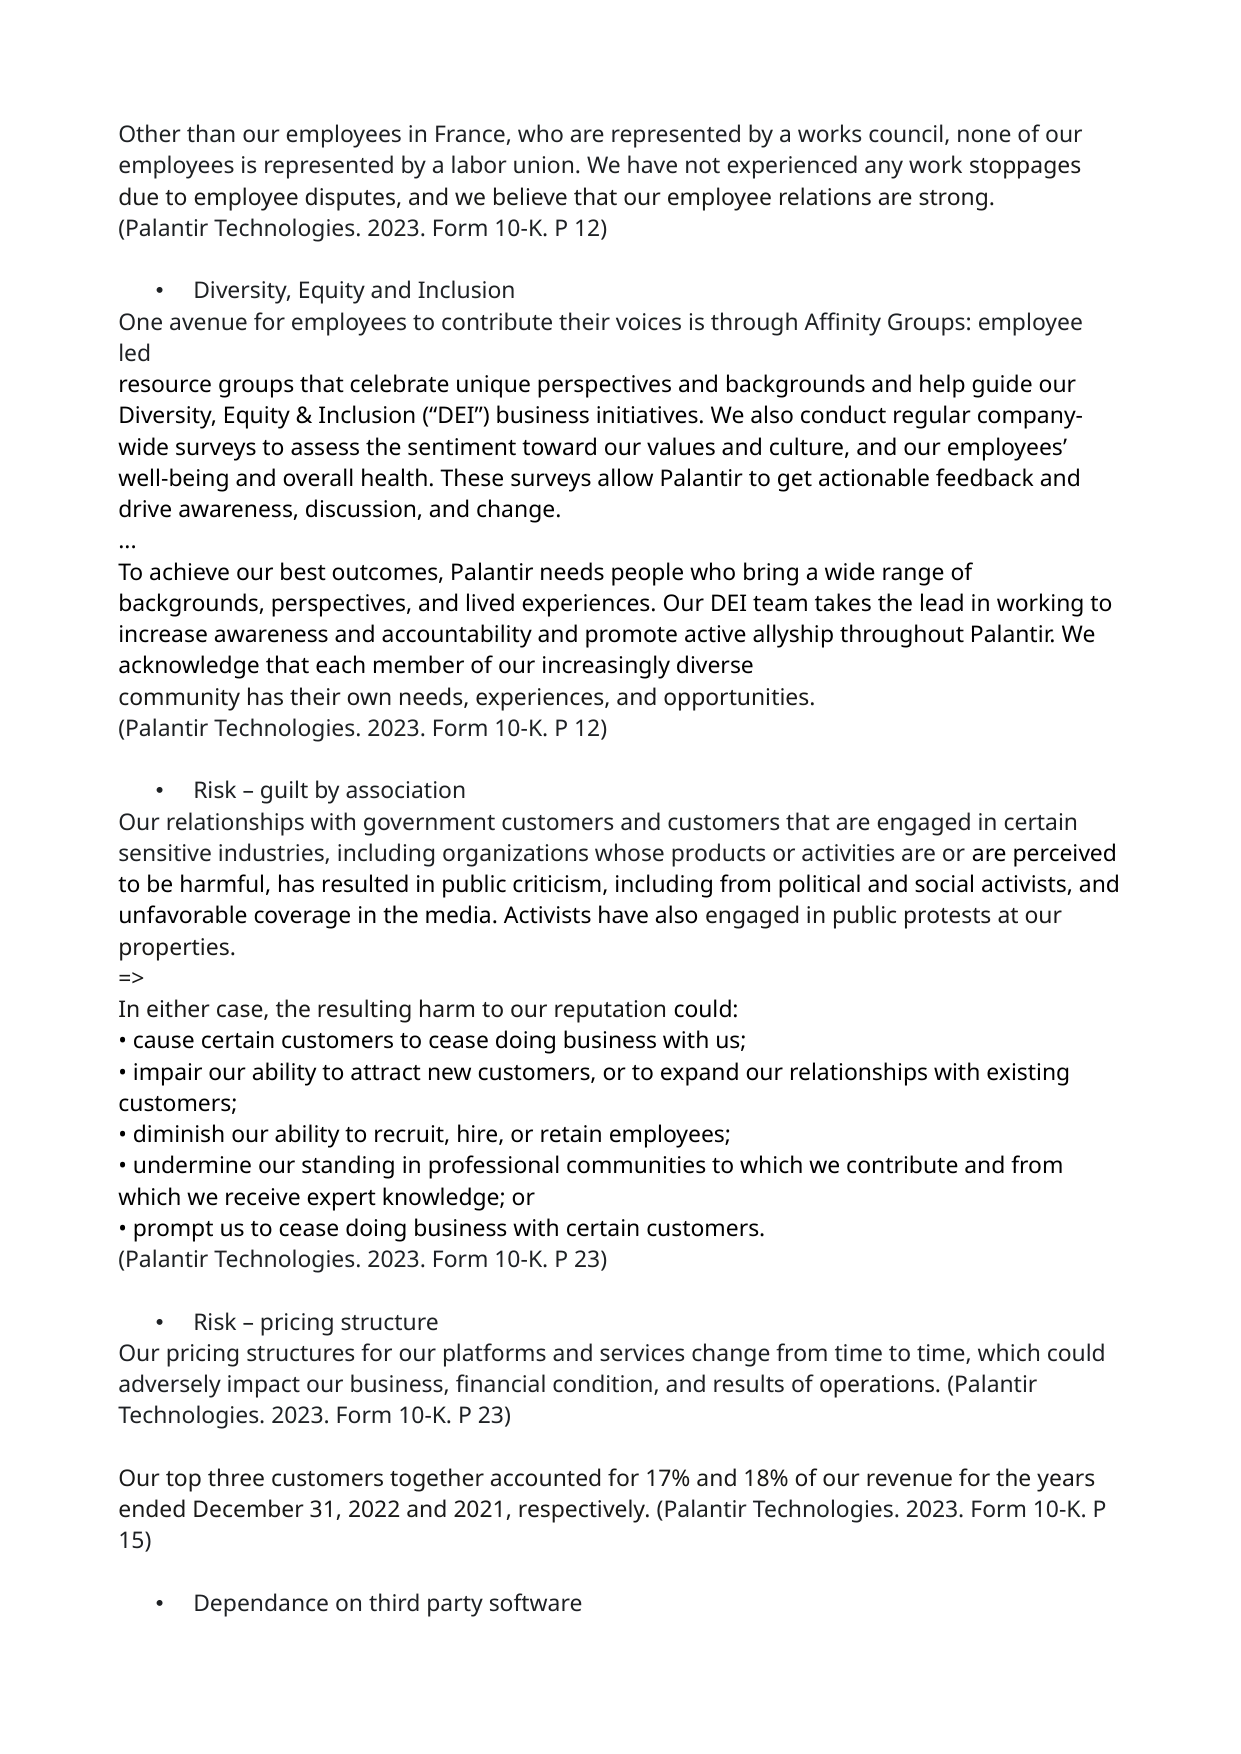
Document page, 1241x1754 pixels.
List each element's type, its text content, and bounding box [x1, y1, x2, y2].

list Diversity, Equity and Inclusion [156, 274, 1122, 306]
text • undermine our standing in professional communities to which we contribute and from which we receive expert knowledge; or [118, 1149, 1122, 1212]
text One avenue for employees to contribute their voices is through Affinity Groups: employee led [118, 306, 1122, 368]
text Our top three customers together accounted for 17% and 18% of our revenue for the years ended December 31, 2022 and 2021, respectively. (Palantir Technologies. 2023. Form 10-K. P 15) [118, 1462, 1122, 1556]
text Our relationships with government customers and customers that are engaged in certain sensitive industries, including organizations whose products or activities are or are perceived to be harmful, has resulted in public criticism, including from political and social activists, and unfavorable coverage in the media. Activists have also engaged in public protests at our properties. [118, 806, 1122, 962]
text ... [118, 524, 1122, 556]
text Other than our employees in France, who are represented by a works council, none of our employees is represented by a labor union. We have not experienced any work stoppages due to employee disputes, and we believe that our employee relations are strong. [118, 118, 1122, 212]
text • diminish our ability to recruit, hire, or retain employees; [118, 1118, 1122, 1149]
list Dependance on third party software [156, 1587, 1122, 1618]
text In either case, the resulting harm to our reputation could: [118, 993, 1122, 1024]
text resource groups that celebrate unique perspectives and backgrounds and help guide our Diversity, Equity & Inclusion (“DEI”) business initiatives. We also conduct regular company-wide surveys to assess the sentiment toward our values and culture, and our employees’ well-being and overall health. These surveys allow Palantir to get actionable feedback and drive awareness, discussion, and change. [118, 368, 1122, 524]
text community has their own needs, experiences, and opportunities. [118, 681, 1122, 712]
text (Palantir Technologies. 2023. Form 10-K. P 12) [118, 212, 1122, 243]
text • cause certain customers to cease doing business with us; [118, 1024, 1122, 1056]
list Risk – guilt by association [156, 774, 1122, 806]
text => [118, 962, 1122, 993]
text • impair our ability to attract new customers, or to expand our relationships with existing customers; [118, 1056, 1122, 1118]
text (Palantir Technologies. 2023. Form 10-K. P 12) [118, 712, 1122, 743]
text Our pricing structures for our platforms and services change from time to time, which could adversely impact our business, financial condition, and results of operations. (Palantir Technologies. 2023. Form 10-K. P 23) [118, 1337, 1122, 1431]
text • prompt us to cease doing business with certain customers. [118, 1212, 1122, 1243]
text (Palantir Technologies. 2023. Form 10-K. P 23) [118, 1243, 1122, 1274]
text To achieve our best outcomes, Palantir needs people who bring a wide range of backgrounds, perspectives, and lived experiences. Our DEI team takes the lead in working to increase awareness and accountability and promote active allyship throughout Palantir. We acknowledge that each member of our increasingly diverse [118, 556, 1122, 681]
list Risk – pricing structure [156, 1306, 1122, 1337]
